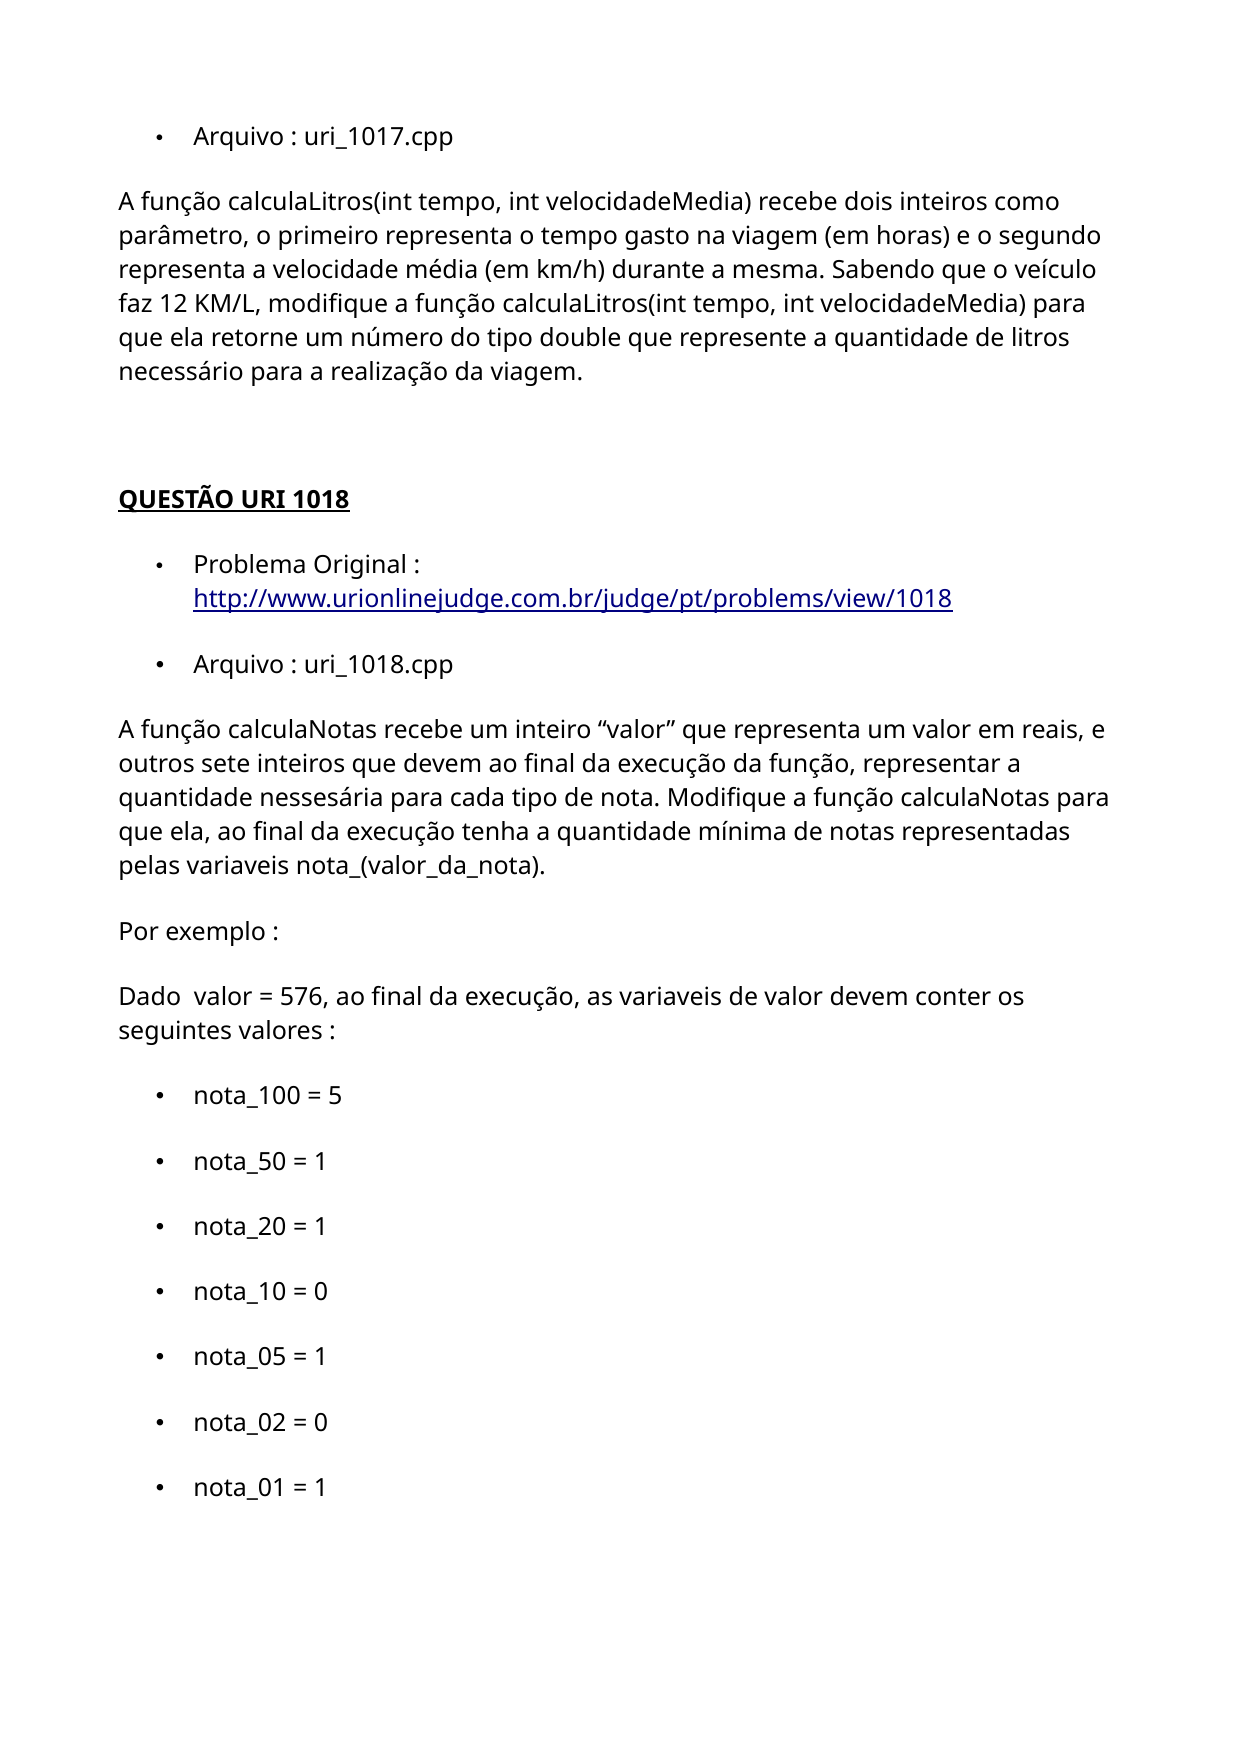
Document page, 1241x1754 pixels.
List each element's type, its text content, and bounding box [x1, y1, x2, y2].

text Dado valor = 576, ao final da execução, as variaveis de valor devem conter os seguintes valores : [118, 978, 1122, 1047]
list nota_50 = 1 [156, 1143, 1122, 1177]
list nota_02 = 0 [156, 1404, 1122, 1438]
list nota_20 = 1 [156, 1208, 1122, 1242]
text QUESTÃO URI 1018 [118, 482, 1122, 516]
text A função calculaLitros(int tempo, int velocidadeMedia) recebe dois inteiros como parâmetro, o primeiro representa o tempo gasto na viagem (em horas) e o segundo representa a velocidade média (em km/h) durante a mesma. Sabendo que o veículo faz 12 KM/L, modifique a função calculaLitros(int tempo, int velocidadeMedia) para que ela retorne um número do tipo double que represente a quantidade de litros necessário para a realização da viagem. [118, 183, 1122, 388]
list Arquivo : uri_1018.cpp [156, 646, 1122, 680]
list nota_05 = 1 [156, 1339, 1122, 1373]
list nota_100 = 5 [156, 1078, 1122, 1112]
list nota_10 = 0 [156, 1274, 1122, 1308]
text Por exemplo : [118, 913, 1122, 947]
text A função calculaNotas recebe um inteiro “valor” que representa um valor em reais, e outros sete inteiros que devem ao final da execução da função, representar a quantidade nessesária para cada tipo de nota. Modifique a função calculaNotas para que ela, ao final da execução tenha a quantidade mínima de notas representadas pelas variaveis nota_(valor_da_nota). [118, 712, 1122, 882]
list nota_01 = 1 [156, 1470, 1122, 1504]
list Arquivo : uri_1017.cpp [156, 118, 1122, 152]
list Problema Original : http://www.urionlinejudge.com.br/judge/pt/problems/view/1018 [156, 547, 1122, 615]
